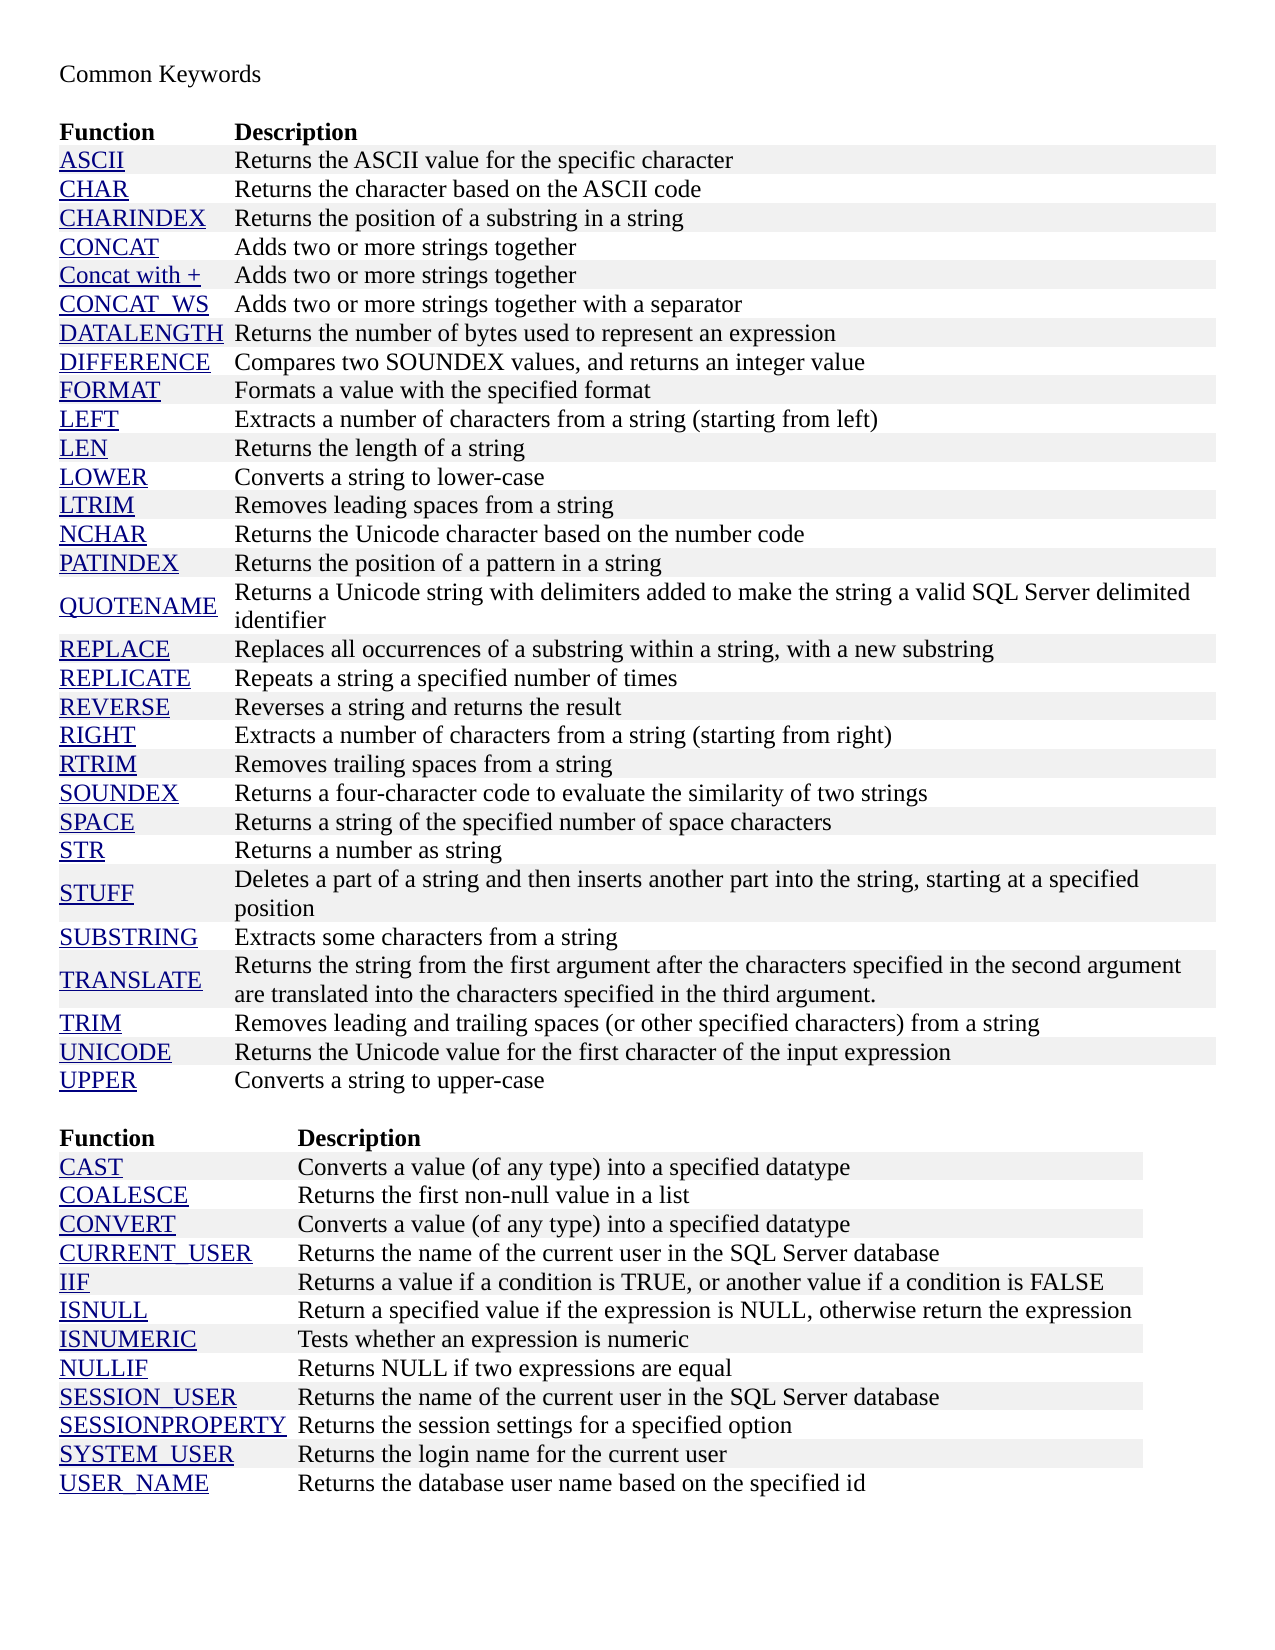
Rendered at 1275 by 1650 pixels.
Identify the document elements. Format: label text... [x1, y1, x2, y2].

table_cell Adds two or more strings together [234, 260, 1216, 289]
table_cell Concat with + [59, 260, 234, 289]
table_cell Removes leading spaces from a string [234, 490, 1216, 519]
table_cell Tests whether an expression is numeric [297, 1324, 1143, 1353]
table_header Function [59, 1123, 297, 1152]
table_cell Returns the length of a string [234, 433, 1216, 462]
table_cell Returns the name of the current user in the SQL Server database [297, 1238, 1143, 1267]
table_cell Returns the position of a substring in a string [234, 203, 1216, 232]
table_cell Returns the session settings for a specified option [297, 1410, 1143, 1439]
table_cell Returns a string of the specified number of space characters [234, 807, 1216, 835]
table_cell TRANSLATE [59, 950, 234, 1008]
table_cell NCHAR [59, 519, 234, 548]
table_cell Returns NULL if two expressions are equal [297, 1353, 1143, 1382]
table_header Function [59, 117, 234, 145]
table_cell ISNULL [59, 1295, 297, 1324]
table_cell Adds two or more strings together with a separator [234, 289, 1216, 318]
table_header Description [234, 117, 1216, 145]
table_cell CAST [59, 1152, 297, 1180]
table_cell Returns the number of bytes used to represent an expression [234, 318, 1216, 347]
table_cell NULLIF [59, 1353, 297, 1382]
table_cell SESSION_USER [59, 1382, 297, 1410]
table_cell STUFF [59, 864, 234, 922]
table_cell LEN [59, 433, 234, 462]
table_cell LTRIM [59, 490, 234, 519]
table_cell CHAR [59, 174, 234, 203]
table_cell Returns the string from the first argument after the characters specified in the second argument are translated into the characters specified in the third argument. [234, 950, 1216, 1008]
table_cell UNICODE [59, 1037, 234, 1065]
table_cell Converts a string to lower-case [234, 462, 1216, 490]
table_cell Returns a Unicode string with delimiters added to make the string a valid SQL Server delimited identifier [234, 577, 1216, 634]
text Common Keywords [59, 59, 1216, 88]
table_cell Adds two or more strings together [234, 232, 1216, 260]
table_cell Deletes a part of a string and then inserts another part into the string, starting at a specified position [234, 864, 1216, 922]
table_cell Extracts a number of characters from a string (starting from left) [234, 404, 1216, 433]
table_cell COALESCE [59, 1180, 297, 1209]
table_cell DIFFERENCE [59, 347, 234, 375]
table_cell Converts a value (of any type) into a specified datatype [297, 1152, 1143, 1180]
table_cell Repeats a string a specified number of times [234, 663, 1216, 692]
table_cell CURRENT_USER [59, 1238, 297, 1267]
table_cell Return a specified value if the expression is NULL, otherwise return the expression [297, 1295, 1143, 1324]
table_cell CONCAT [59, 232, 234, 260]
table_cell Returns the login name for the current user [297, 1439, 1143, 1468]
table_cell Formats a value with the specified format [234, 375, 1216, 404]
table_cell Returns the name of the current user in the SQL Server database [297, 1382, 1143, 1410]
table_cell IIF [59, 1267, 297, 1295]
table_cell SOUNDEX [59, 778, 234, 807]
table_cell ISNUMERIC [59, 1324, 297, 1353]
table_cell Extracts some characters from a string [234, 922, 1216, 950]
table_cell Returns the Unicode character based on the number code [234, 519, 1216, 548]
table_cell Returns the first non-null value in a list [297, 1180, 1143, 1209]
table_cell Returns the position of a pattern in a string [234, 548, 1216, 577]
table_cell Returns the ASCII value for the specific character [234, 145, 1216, 174]
table_cell Returns a four-character code to evaluate the similarity of two strings [234, 778, 1216, 807]
table_cell SYSTEM_USER [59, 1439, 297, 1468]
table_cell CONVERT [59, 1209, 297, 1238]
table_cell LEFT [59, 404, 234, 433]
table_cell RIGHT [59, 720, 234, 749]
table_cell QUOTENAME [59, 577, 234, 634]
table_cell Converts a string to upper-case [234, 1065, 1216, 1094]
table_cell USER_NAME [59, 1468, 297, 1497]
table_cell RTRIM [59, 749, 234, 778]
table_cell Returns the Unicode value for the first character of the input expression [234, 1037, 1216, 1065]
table_cell Returns a number as string [234, 835, 1216, 864]
table_cell Reverses a string and returns the result [234, 692, 1216, 720]
table_cell Removes trailing spaces from a string [234, 749, 1216, 778]
table_cell CHARINDEX [59, 203, 234, 232]
table_cell Returns the character based on the ASCII code [234, 174, 1216, 203]
table_cell DATALENGTH [59, 318, 234, 347]
table_cell Returns the database user name based on the specified id [297, 1468, 1143, 1497]
table_cell FORMAT [59, 375, 234, 404]
table_cell Extracts a number of characters from a string (starting from right) [234, 720, 1216, 749]
table_header Description [297, 1123, 1143, 1152]
table_cell Replaces all occurrences of a substring within a string, with a new substring [234, 634, 1216, 663]
table_cell SPACE [59, 807, 234, 835]
table_cell UPPER [59, 1065, 234, 1094]
table_cell SUBSTRING [59, 922, 234, 950]
table_cell LOWER [59, 462, 234, 490]
table_cell Converts a value (of any type) into a specified datatype [297, 1209, 1143, 1238]
table_cell Removes leading and trailing spaces (or other specified characters) from a string [234, 1008, 1216, 1037]
table_cell ASCII [59, 145, 234, 174]
table_cell TRIM [59, 1008, 234, 1037]
table_cell PATINDEX [59, 548, 234, 577]
table_cell REPLACE [59, 634, 234, 663]
table_cell SESSIONPROPERTY [59, 1410, 297, 1439]
table_cell CONCAT_WS [59, 289, 234, 318]
table_cell REPLICATE [59, 663, 234, 692]
table_cell Compares two SOUNDEX values, and returns an integer value [234, 347, 1216, 375]
table_cell Returns a value if a condition is TRUE, or another value if a condition is FALSE [297, 1267, 1143, 1295]
table_cell REVERSE [59, 692, 234, 720]
table_cell STR [59, 835, 234, 864]
